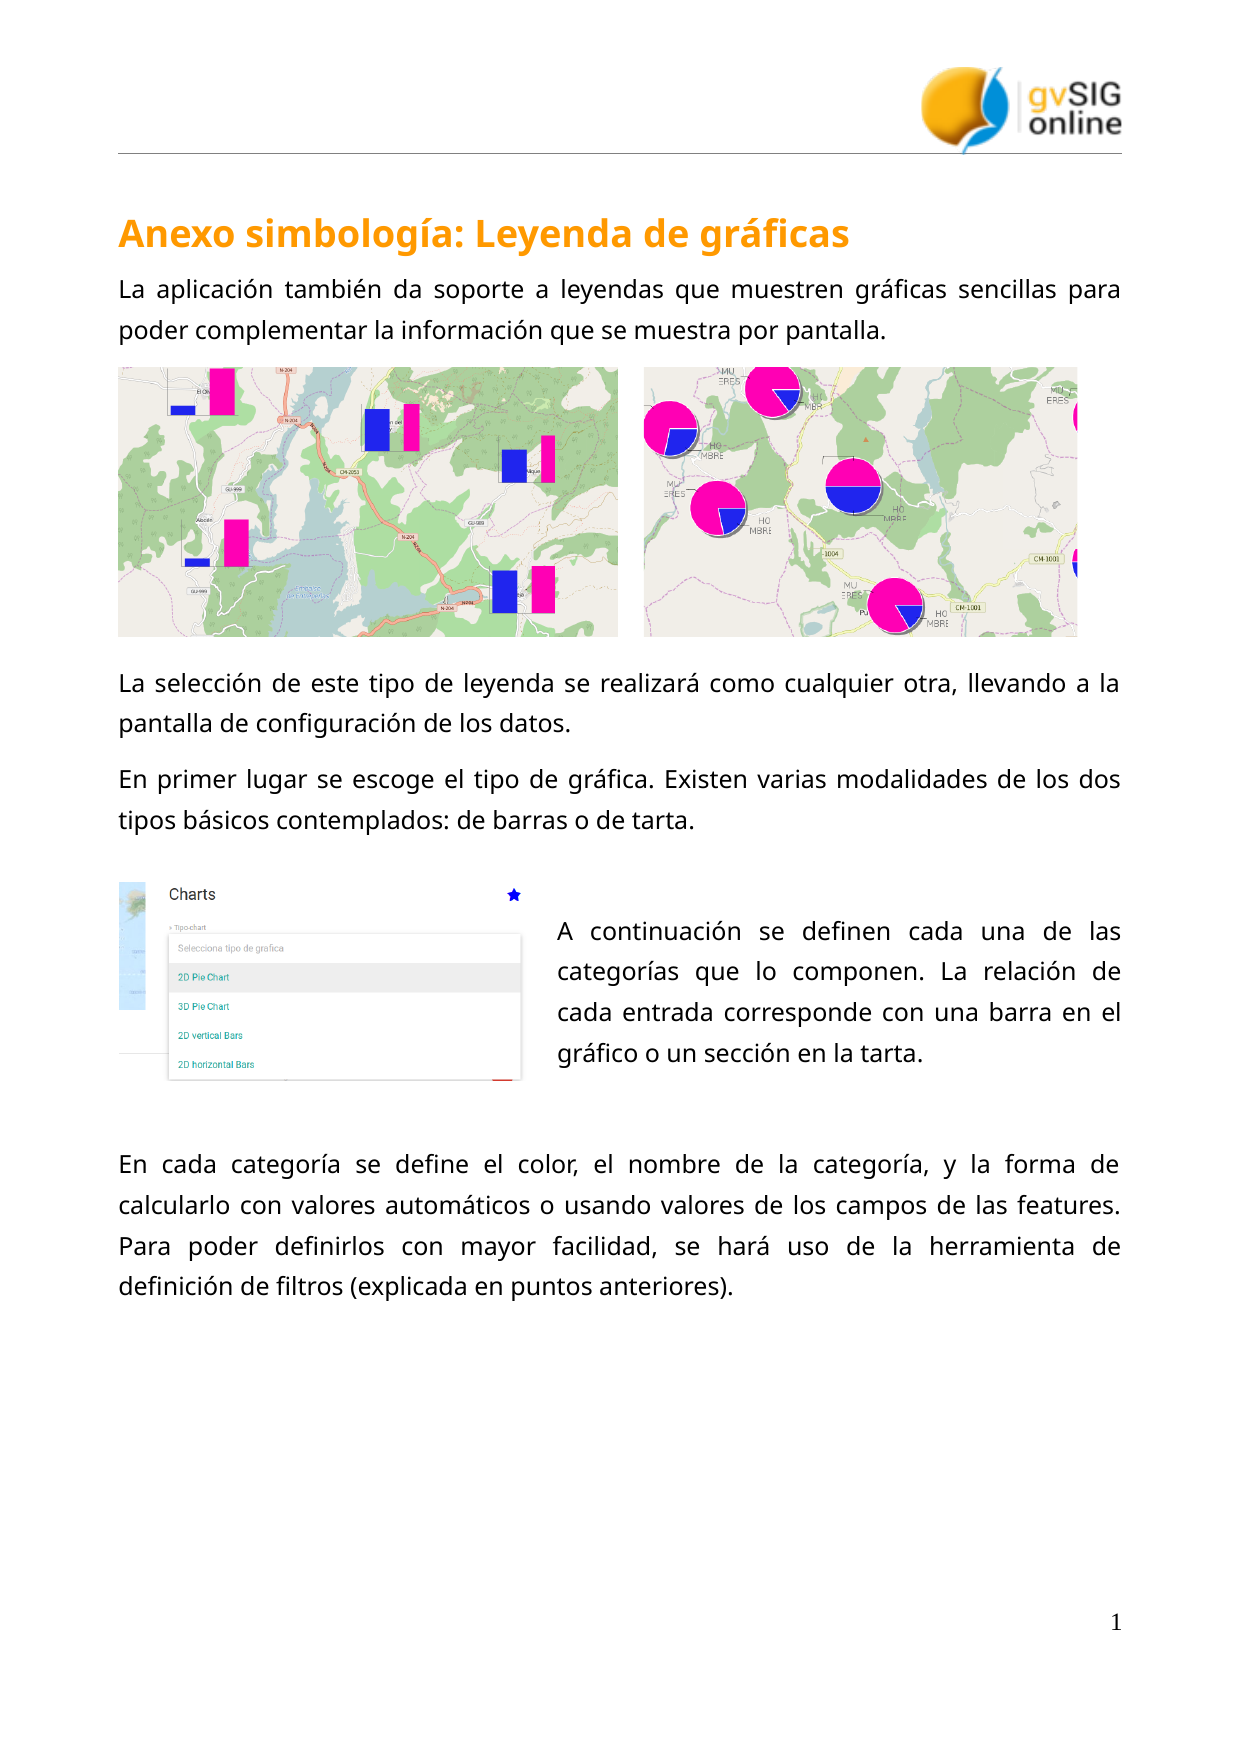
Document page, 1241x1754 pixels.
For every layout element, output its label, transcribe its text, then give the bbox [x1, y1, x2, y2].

text En primer lugar se escoge el tipo de gráfica. Existen varias modalidades de los dos tipos básicos contemplados: de barras o de tarta. [118, 762, 1122, 836]
picture [118, 367, 618, 637]
picture [921, 67, 1122, 155]
text La aplicación también da soporte a leyendas que muestren gráficas sencillas para poder complementar la información que se muestra por pantalla. [118, 271, 1122, 346]
text En cada categoría se define el color, el nombre de la categoría, y la forma de calcularlo con valores automáticos o usando valores de los campos de las features. Para poder definirlos con mayor facilidad, se hará uso de la herramienta de definición de filtros (explicada en puntos anteriores). [118, 1147, 1122, 1303]
text La selección de este tipo de leyenda se realizará como cualquier otra, llevando a la pantalla de configuración de los datos. [118, 665, 1122, 740]
picture [643, 367, 1078, 637]
picture [119, 878, 557, 1081]
text A continuación se definen cada una de las categorías que lo componen. La relación de cada entrada corresponde con una barra en el gráfico o un sección en la tarta. [557, 913, 1122, 1070]
subtitle Anexo simbología: Leyenda de gráficas [118, 207, 1122, 259]
